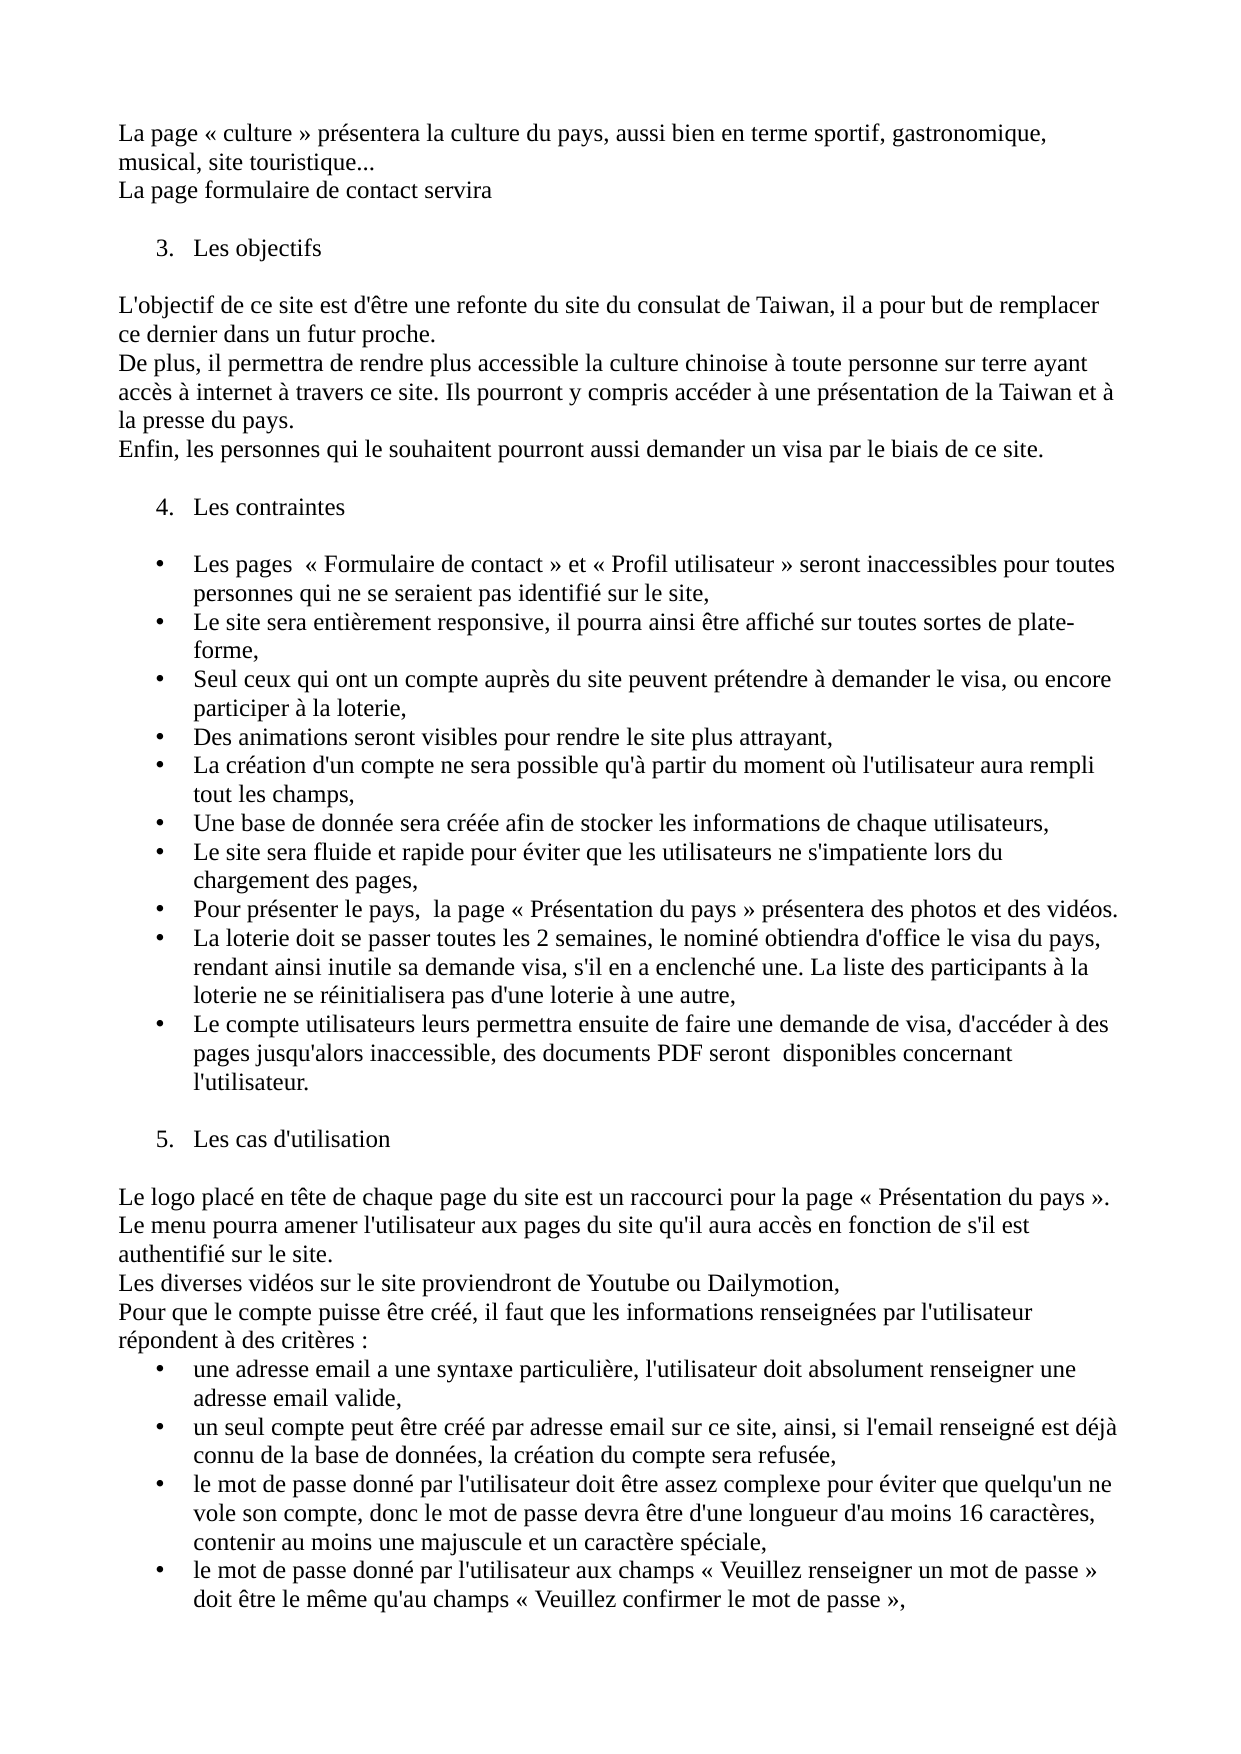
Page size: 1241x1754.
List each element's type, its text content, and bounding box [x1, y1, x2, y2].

list Le compte utilisateurs leurs permettra ensuite de faire une demande de visa, d'accéder à des pages jusqu'alors inaccessible, des documents PDF seront disponibles concernant l'utilisateur. [156, 1009, 1122, 1096]
list Pour présenter le pays, la page « Présentation du pays » présentera des photos et des vidéos. [156, 894, 1122, 923]
list Les cas d'utilisation [156, 1124, 1122, 1153]
list La loterie doit se passer toutes les 2 semaines, le nominé obtiendra d'office le visa du pays, rendant ainsi inutile sa demande visa, s'il en a enclenché une. La liste des participants à la loterie ne se réinitialisera pas d'une loterie à une autre, [156, 923, 1122, 1009]
list Le site sera entièrement responsive, il pourra ainsi être affiché sur toutes sortes de plate-forme, [156, 607, 1122, 664]
text Le logo placé en tête de chaque page du site est un raccourci pour la page « Présentation du pays ». [118, 1182, 1122, 1211]
list une adresse email a une syntaxe particulière, l'utilisateur doit absolument renseigner une adresse email valide, [156, 1354, 1122, 1412]
list Des animations seront visibles pour rendre le site plus attrayant, [156, 722, 1122, 751]
text La page « culture » présentera la culture du pays, aussi bien en terme sportif, gastronomique, musical, site touristique... [118, 118, 1122, 176]
list le mot de passe donné par l'utilisateur doit être assez complexe pour éviter que quelqu'un ne vole son compte, donc le mot de passe devra être d'une longueur d'au moins 16 caractères, contenir au moins une majuscule et un caractère spéciale, [156, 1469, 1122, 1556]
list le mot de passe donné par l'utilisateur aux champs « Veuillez renseigner un mot de passe » doit être le même qu'au champs « Veuillez confirmer le mot de passe », [156, 1556, 1122, 1613]
list Les contraintes [156, 492, 1122, 521]
list Les objectifs [156, 233, 1122, 262]
text Pour que le compte puisse être créé, il faut que les informations renseignées par l'utilisateur répondent à des critères : [118, 1297, 1122, 1354]
text Les diverses vidéos sur le site proviendront de Youtube ou Dailymotion, [118, 1268, 1122, 1297]
text Le menu pourra amener l'utilisateur aux pages du site qu'il aura accès en fonction de s'il est authentifié sur le site. [118, 1211, 1122, 1268]
list La création d'un compte ne sera possible qu'à partir du moment où l'utilisateur aura rempli tout les champs, [156, 751, 1122, 808]
text Enfin, les personnes qui le souhaitent pourront aussi demander un visa par le biais de ce site. [118, 434, 1122, 463]
text De plus, il permettra de rendre plus accessible la culture chinoise à toute personne sur terre ayant accès à internet à travers ce site. Ils pourront y compris accéder à une présentation de la Taiwan et à la presse du pays. [118, 348, 1122, 434]
text L'objectif de ce site est d'être une refonte du site du consulat de Taiwan, il a pour but de remplacer ce dernier dans un futur proche. [118, 291, 1122, 348]
list Seul ceux qui ont un compte auprès du site peuvent prétendre à demander le visa, ou encore participer à la loterie, [156, 664, 1122, 722]
list un seul compte peut être créé par adresse email sur ce site, ainsi, si l'email renseigné est déjà connu de la base de données, la création du compte sera refusée, [156, 1412, 1122, 1469]
list Les pages « Formulaire de contact » et « Profil utilisateur » seront inaccessibles pour toutes personnes qui ne se seraient pas identifié sur le site, [156, 549, 1122, 607]
text La page formulaire de contact servira [118, 176, 1122, 204]
list Une base de donnée sera créée afin de stocker les informations de chaque utilisateurs, [156, 808, 1122, 837]
list Le site sera fluide et rapide pour éviter que les utilisateurs ne s'impatiente lors du chargement des pages, [156, 837, 1122, 894]
